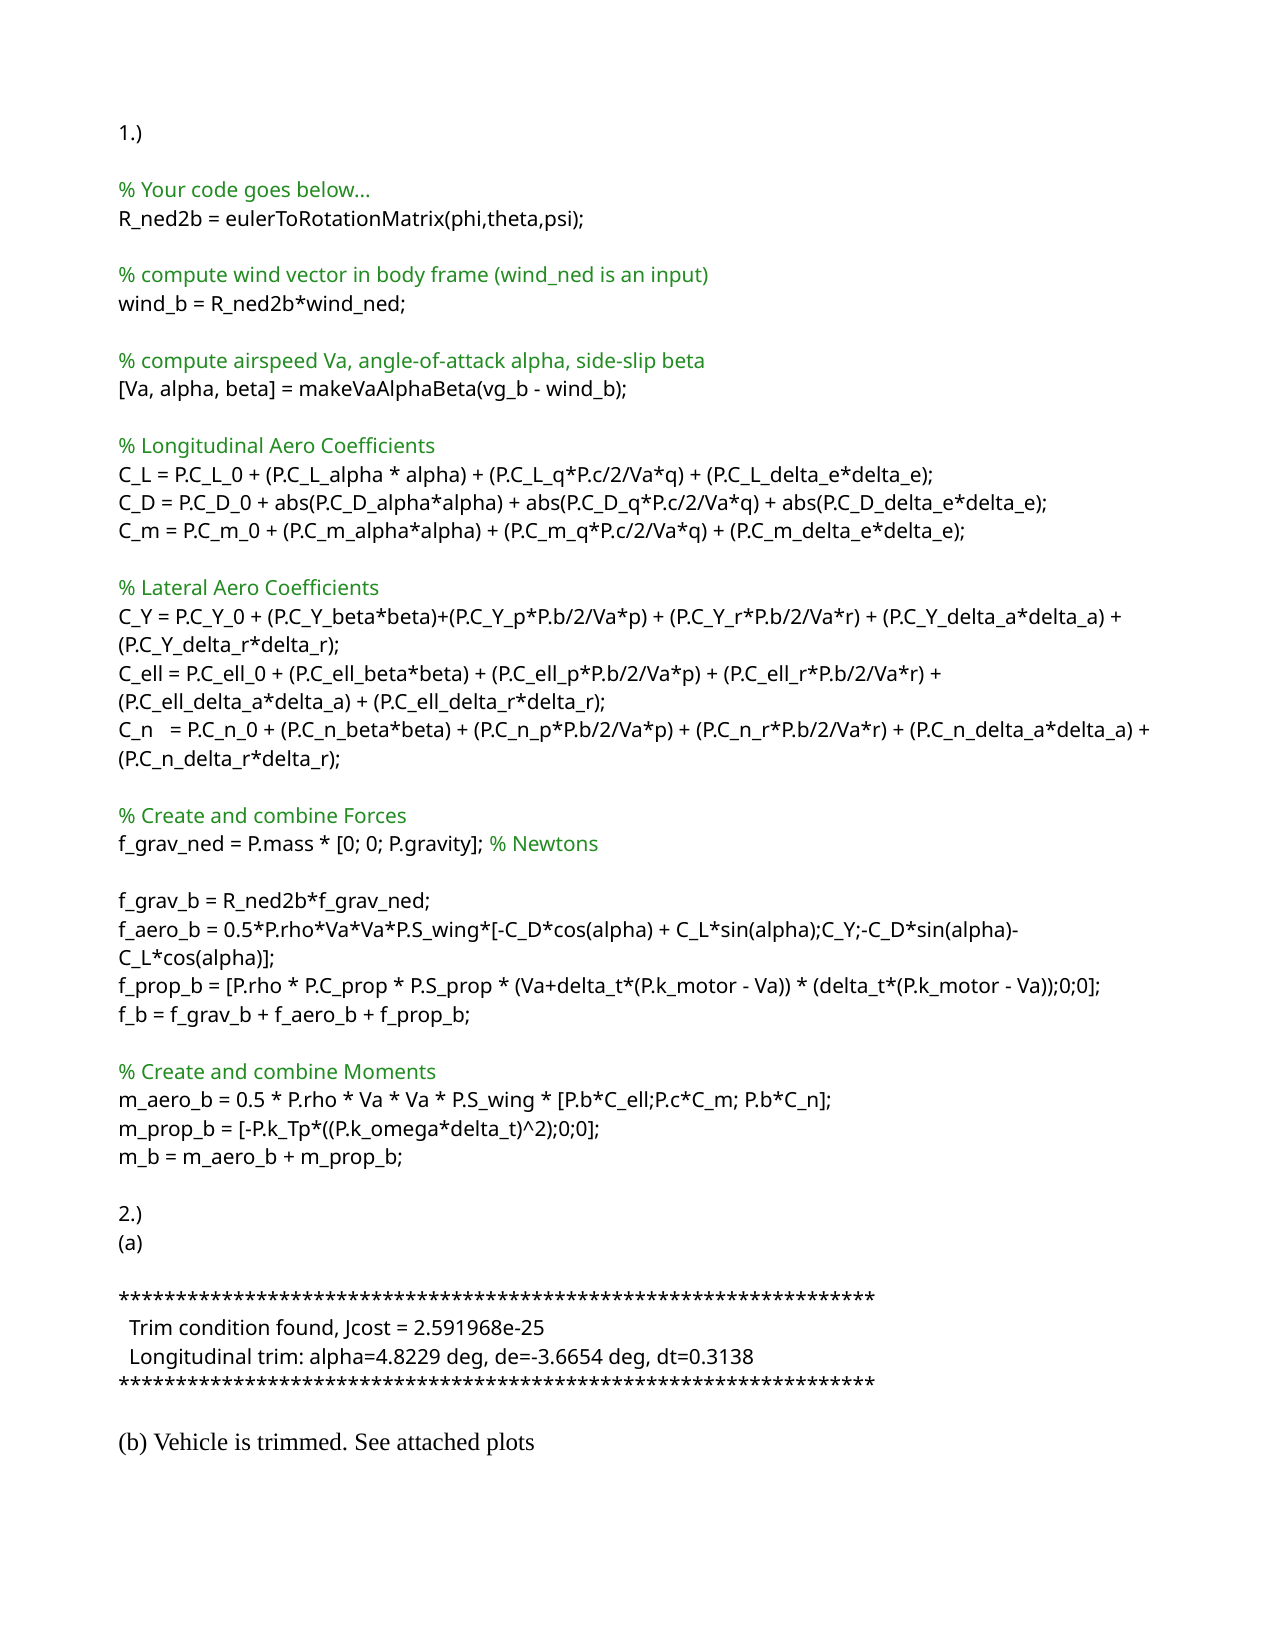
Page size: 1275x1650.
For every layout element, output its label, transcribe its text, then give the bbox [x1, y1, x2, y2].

text % Longitudinal Aero Coefficients [118, 431, 1157, 460]
text C_Y = P.C_Y_0 + (P.C_Y_beta*beta)+(P.C_Y_p*P.b/2/Va*p) + (P.C_Y_r*P.b/2/Va*r) + (P.C_Y_delta_a*delta_a) + (P.C_Y_delta_r*delta_r); [118, 602, 1157, 659]
text % compute wind vector in body frame (wind_ned is an input) [118, 261, 1157, 289]
text (b) Vehicle is trimmed. See attached plots [118, 1427, 1157, 1456]
text R_ned2b = eulerToRotationMatrix(phi,theta,psi); [118, 204, 1157, 232]
text f_aero_b = 0.5*P.rho*Va*Va*P.S_wing*[-C_D*cos(alpha) + C_L*sin(alpha);C_Y;-C_D*sin(alpha)-C_L*cos(alpha)]; [118, 915, 1157, 972]
text C_n = P.C_n_0 + (P.C_n_beta*beta) + (P.C_n_p*P.b/2/Va*p) + (P.C_n_r*P.b/2/Va*r) + (P.C_n_delta_a*delta_a) + (P.C_n_delta_r*delta_r); [118, 716, 1157, 772]
text % Lateral Aero Coefficients [118, 573, 1157, 602]
text m_prop_b = [-P.k_Tp*((P.k_omega*delta_t)^2);0;0]; [118, 1114, 1157, 1142]
text ****************************************************************** [118, 1370, 1157, 1399]
text % Your code goes below... [118, 175, 1157, 204]
text ****************************************************************** [118, 1285, 1157, 1313]
text Trim condition found, Jcost = 2.591968e-25 [118, 1313, 1157, 1342]
text f_prop_b = [P.rho * P.C_prop * P.S_prop * (Va+delta_t*(P.k_motor - Va)) * (delta_t*(P.k_motor - Va));0;0]; [118, 972, 1157, 1000]
text f_grav_ned = P.mass * [0; 0; P.gravity]; % Newtons [118, 829, 1157, 858]
text [Va, alpha, beta] = makeVaAlphaBeta(vg_b - wind_b); [118, 374, 1157, 403]
text % compute airspeed Va, angle-of-attack alpha, side-slip beta [118, 346, 1157, 374]
text C_m = P.C_m_0 + (P.C_m_alpha*alpha) + (P.C_m_q*P.c/2/Va*q) + (P.C_m_delta_e*delta_e); [118, 517, 1157, 545]
text 2.) [118, 1199, 1157, 1228]
text f_b = f_grav_b + f_aero_b + f_prop_b; [118, 1000, 1157, 1028]
text Longitudinal trim: alpha=4.8229 deg, de=-3.6654 deg, dt=0.3138 [118, 1342, 1157, 1370]
text % Create and combine Forces [118, 801, 1157, 829]
text m_aero_b = 0.5 * P.rho * Va * Va * P.S_wing * [P.b*C_ell;P.c*C_m; P.b*C_n]; [118, 1085, 1157, 1114]
text wind_b = R_ned2b*wind_ned; [118, 289, 1157, 317]
text (a) [118, 1228, 1157, 1256]
text C_ell = P.C_ell_0 + (P.C_ell_beta*beta) + (P.C_ell_p*P.b/2/Va*p) + (P.C_ell_r*P.b/2/Va*r) + (P.C_ell_delta_a*delta_a) + (P.C_ell_delta_r*delta_r); [118, 659, 1157, 716]
text f_grav_b = R_ned2b*f_grav_ned; [118, 886, 1157, 915]
text C_D = P.C_D_0 + abs(P.C_D_alpha*alpha) + abs(P.C_D_q*P.c/2/Va*q) + abs(P.C_D_delta_e*delta_e); [118, 488, 1157, 517]
text m_b = m_aero_b + m_prop_b; [118, 1142, 1157, 1171]
text C_L = P.C_L_0 + (P.C_L_alpha * alpha) + (P.C_L_q*P.c/2/Va*q) + (P.C_L_delta_e*delta_e); [118, 460, 1157, 488]
text % Create and combine Moments [118, 1057, 1157, 1085]
text 1.) [118, 118, 1157, 147]
